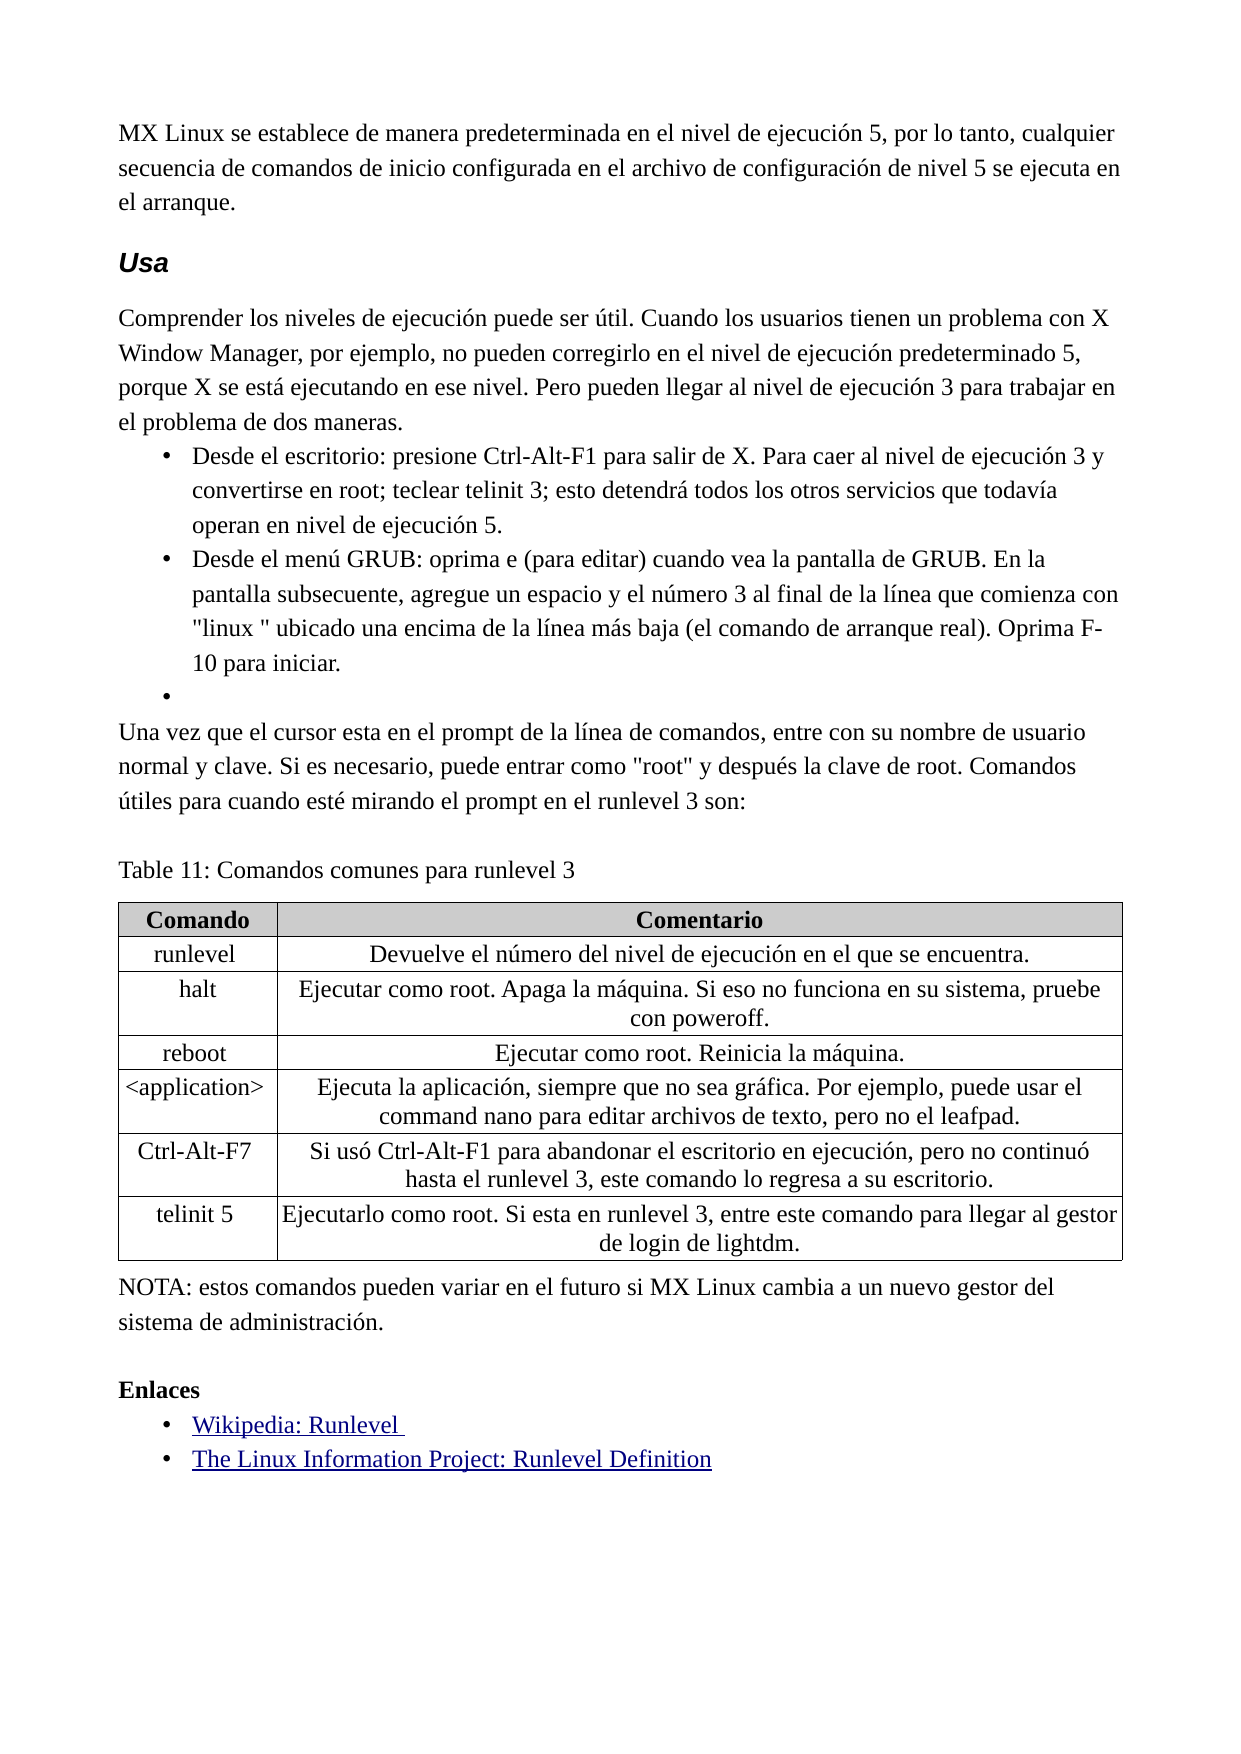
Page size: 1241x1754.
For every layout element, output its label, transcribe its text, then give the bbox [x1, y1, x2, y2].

table_cell Ejecutar como root. Reinicia la máquina. [278, 1036, 1122, 1069]
table_cell Ejecutar como root. Apaga la máquina. Si eso no funciona en su sistema, pruebe con poweroff. [278, 972, 1122, 1034]
table_cell reboot [119, 1036, 277, 1069]
list The Linux Information Project: Runlevel Definition [162, 1444, 1122, 1473]
table_cell runlevel [119, 937, 277, 971]
table_cell Ejecutarlo como root. Si esta en runlevel 3, entre este comando para llegar al gestor de login de lightdm. [278, 1197, 1122, 1259]
text Una vez que el cursor esta en el prompt de la línea de comandos, entre con su nombre de usuario normal y clave. Si es necesario, puede entrar como "root" y después la clave de root. Comandos útiles para cuando esté mirando el prompt en el runlevel 3 son: [118, 717, 1122, 815]
table_cell Ctrl-Alt-F7 [119, 1134, 277, 1196]
text MX Linux se establece de manera predeterminada en el nivel de ejecución 5, por lo tanto, cualquier secuencia de comandos de inicio configurada en el archivo de configuración de nivel 5 se ejecuta en el arranque. [118, 118, 1122, 216]
table_header Comando [119, 903, 277, 936]
subtitle Usa [118, 246, 1122, 278]
table_cell Devuelve el número del nivel de ejecución en el que se encuentra. [278, 937, 1122, 971]
table_cell halt [119, 972, 277, 1034]
text Table 11: Comandos comunes para runlevel 3 [118, 855, 1122, 884]
text Comprender los niveles de ejecución puede ser útil. Cuando los usuarios tienen un problema con X Window Manager, por ejemplo, no pueden corregirlo en el nivel de ejecución predeterminado 5, porque X se está ejecutando en ese nivel. Pero pueden llegar al nivel de ejecución 3 para trabajar en el problema de dos maneras. [118, 303, 1122, 435]
table_cell Ejecuta la aplicación, siempre que no sea gráfica. Por ejemplo, puede usar el command nano para editar archivos de texto, pero no el leafpad. [278, 1070, 1122, 1133]
list Wikipedia: Runlevel [162, 1410, 1122, 1439]
table_cell telinit 5 [119, 1197, 277, 1259]
text NOTA: estos comandos pueden variar en el futuro si MX Linux cambia a un nuevo gestor del sistema de administración. [118, 1272, 1122, 1335]
table_cell <application> [119, 1070, 277, 1133]
text Enlaces [118, 1376, 1122, 1404]
table_cell Si usó Ctrl-Alt-F1 para abandonar el escritorio en ejecución, pero no continuó hasta el runlevel 3, este comando lo regresa a su escritorio. [278, 1134, 1122, 1196]
list Desde el escritorio: presione Ctrl-Alt-F1 para salir de X. Para caer al nivel de ejecución 3 y convertirse en root; teclear telinit 3; esto detendrá todos los otros servicios que todavía operan en nivel de ejecución 5. [162, 441, 1122, 539]
table_header Comentario [278, 903, 1122, 936]
list Desde el menú GRUB: oprima e (para editar) cuando vea la pantalla de GRUB. En la pantalla subsecuente, agregue un espacio y el número 3 al final de la línea que comienza con "linux " ubicado una encima de la línea más baja (el comando de arranque real). Oprima F-10 para iniciar. [162, 544, 1122, 677]
